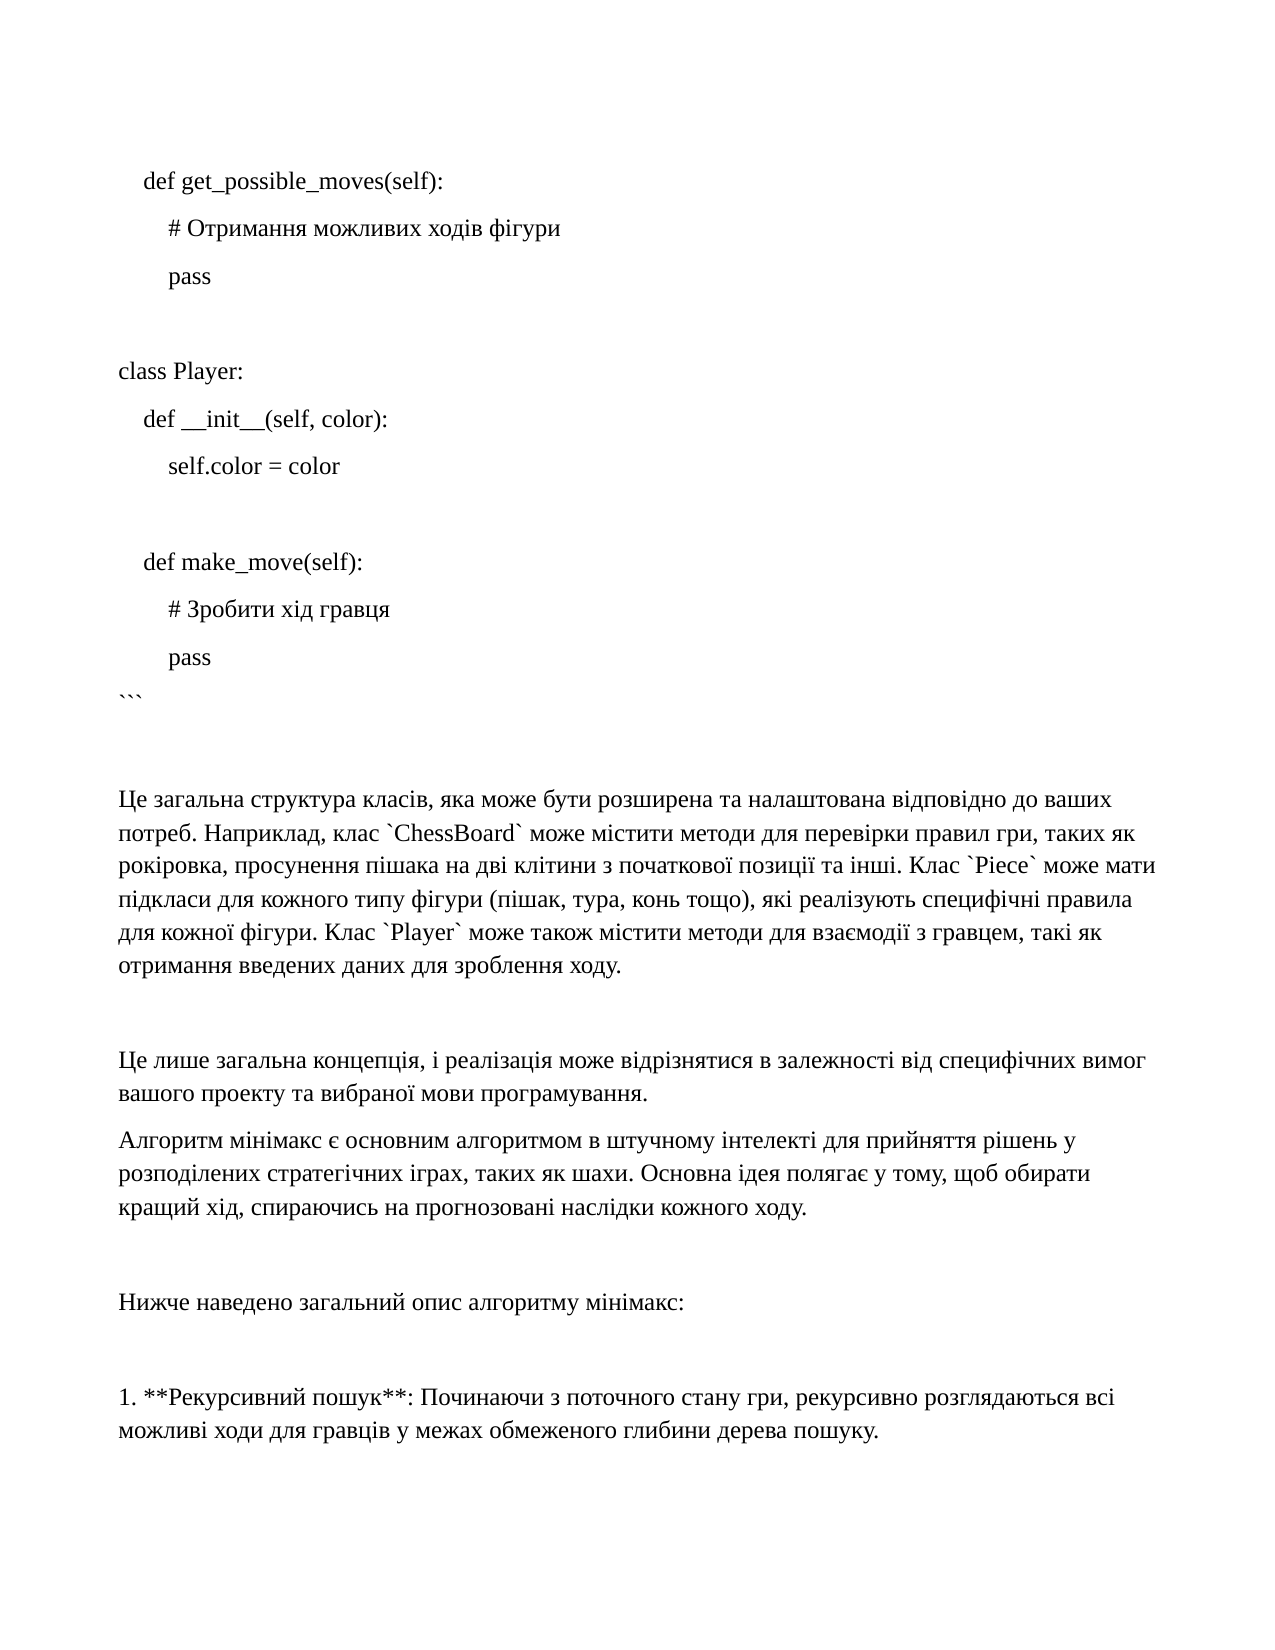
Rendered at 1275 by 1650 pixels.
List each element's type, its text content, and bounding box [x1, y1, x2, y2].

text Це загальна структура класів, яка може бути розширена та налаштована відповідно до ваших потреб. Наприклад, клас `ChessBoard` може містити методи для перевірки правил гри, таких як рокіровка, просунення пішака на дві клітини з початкової позиції та інші. Клас `Piece` може мати підкласи для кожного типу фігури (пішак, тура, конь тощо), які реалізують специфічні правила для кожної фігури. Клас `Player` може також містити методи для взаємодії з гравцем, такі як отримання введених даних для зроблення ходу. [118, 784, 1157, 978]
text Алгоритм мінімакс є основним алгоритмом в штучному інтелекті для прийняття рішень у розподілених стратегічних іграх, таких як шахи. Основна ідея полягає у тому, щоб обирати кращий хід, спираючись на прогнозовані наслідки кожного ходу. [118, 1126, 1157, 1220]
text def make_move(self): [118, 547, 1157, 575]
text Це лише загальна концепція, і реалізація може відрізнятися в залежності від специфічних вимог вашого проекту та вибраної мови програмування. [118, 1045, 1157, 1107]
text self.color = color [118, 451, 1157, 480]
text pass [118, 261, 1157, 290]
text def get_possible_moves(self): [118, 166, 1157, 194]
text Нижче наведено загальний опис алгоритму мінімакс: [118, 1287, 1157, 1316]
text ``` [118, 689, 1157, 718]
text 1. **Рекурсивний пошук**: Починаючи з поточного стану гри, рекурсивно розглядаються всі можливі ходи для гравців у межах обмеженого глибини дерева пошуку. [118, 1382, 1157, 1444]
text def __init__(self, color): [118, 404, 1157, 432]
text # Зробити хід гравця [118, 594, 1157, 623]
text # Отримання можливих ходів фігури [118, 213, 1157, 242]
text pass [118, 642, 1157, 671]
text class Player: [118, 356, 1157, 385]
